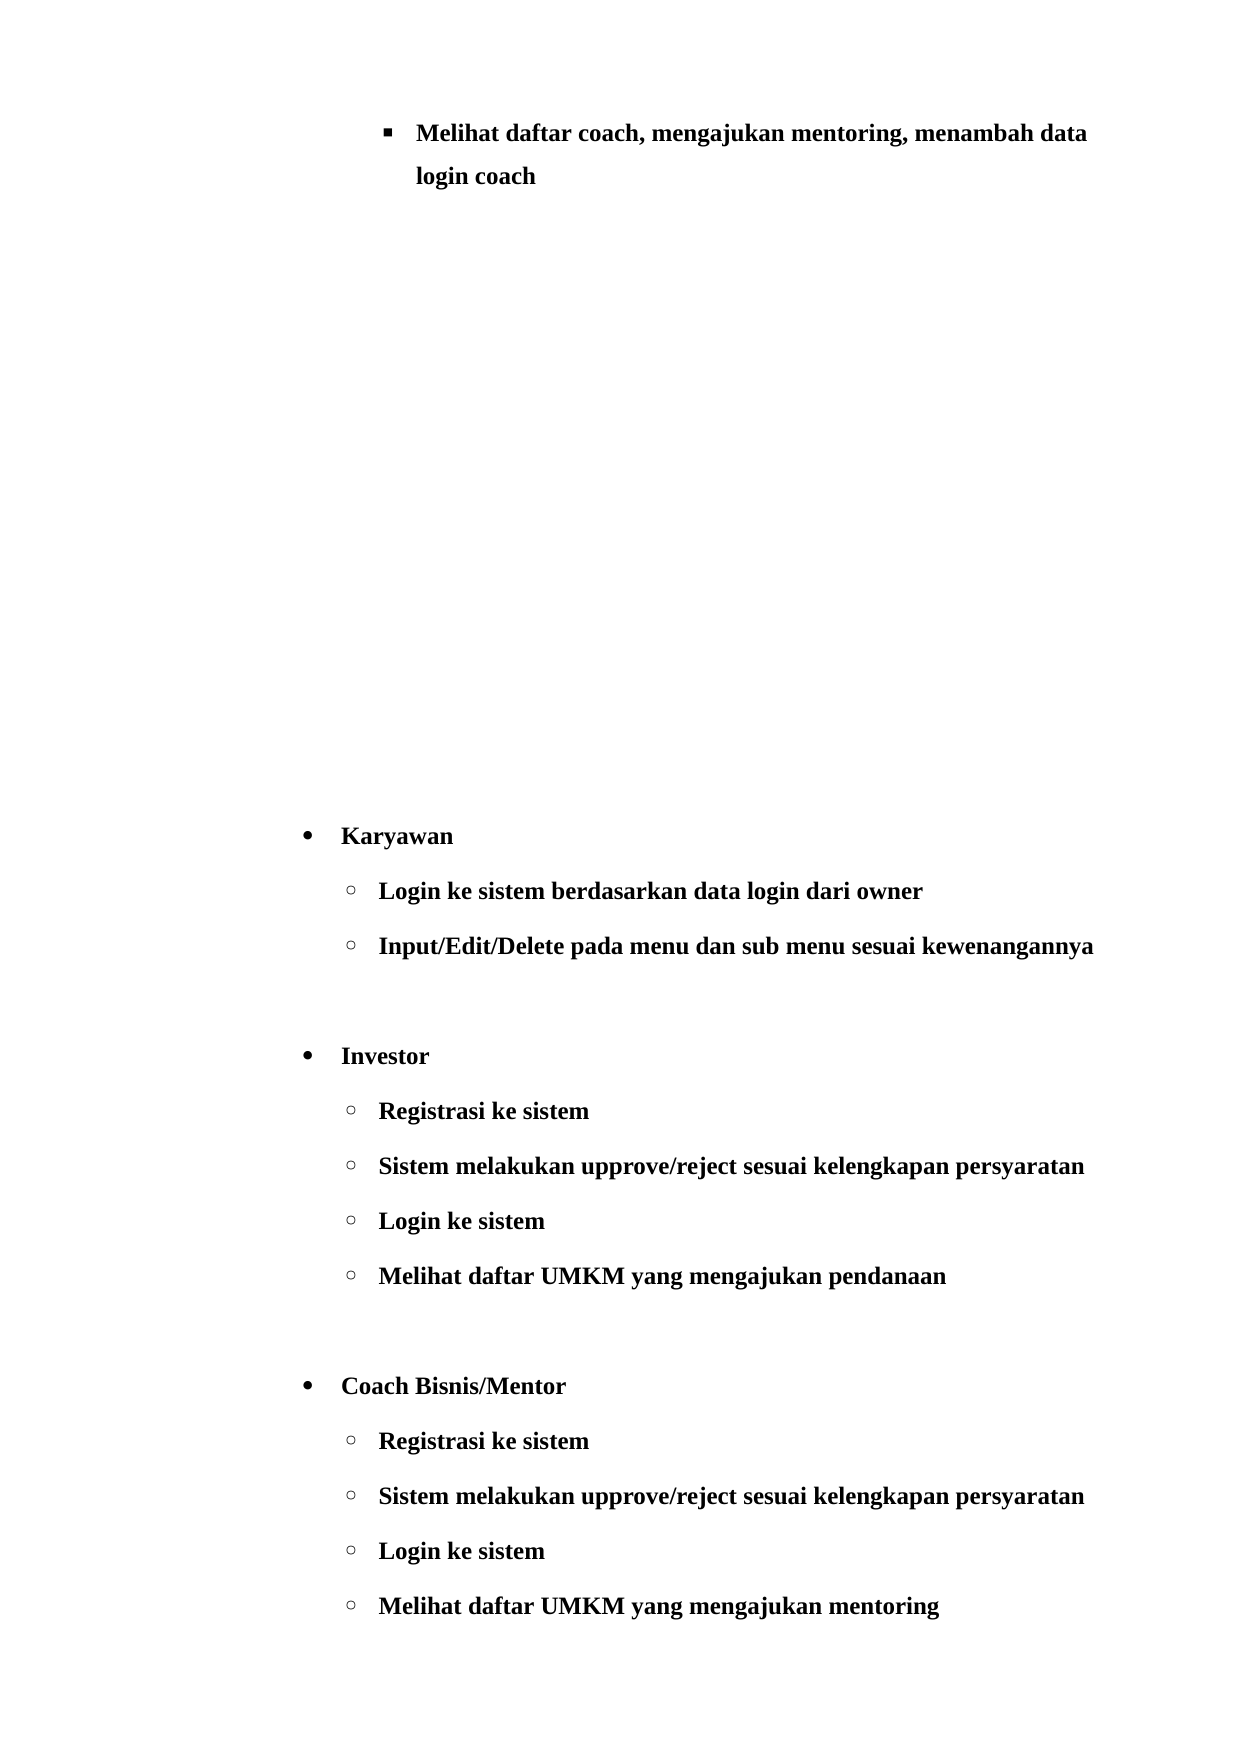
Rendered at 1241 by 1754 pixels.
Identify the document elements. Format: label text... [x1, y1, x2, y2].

list Sistem melakukan upprove/reject sesuai kelengkapan persyaratan [341, 1481, 1122, 1510]
list Login ke sistem berdasarkan data login dari owner [341, 876, 1122, 905]
list Melihat daftar UMKM yang mengajukan pendanaan [341, 1261, 1122, 1290]
list Melihat daftar coach, mengajukan mentoring, menambah data login coach [378, 118, 1122, 190]
list Registrasi ke sistem [341, 1096, 1122, 1125]
list Login ke sistem [341, 1536, 1122, 1565]
list Login ke sistem [341, 1206, 1122, 1235]
list Karyawan [303, 821, 1122, 850]
list Input/Edit/Delete pada menu dan sub menu sesuai kewenangannya [341, 931, 1122, 960]
list Coach Bisnis/Mentor [303, 1371, 1122, 1400]
list Investor [303, 1041, 1122, 1070]
list Sistem melakukan upprove/reject sesuai kelengkapan persyaratan [341, 1151, 1122, 1180]
list Registrasi ke sistem [341, 1426, 1122, 1455]
list Melihat daftar UMKM yang mengajukan mentoring [341, 1591, 1122, 1620]
